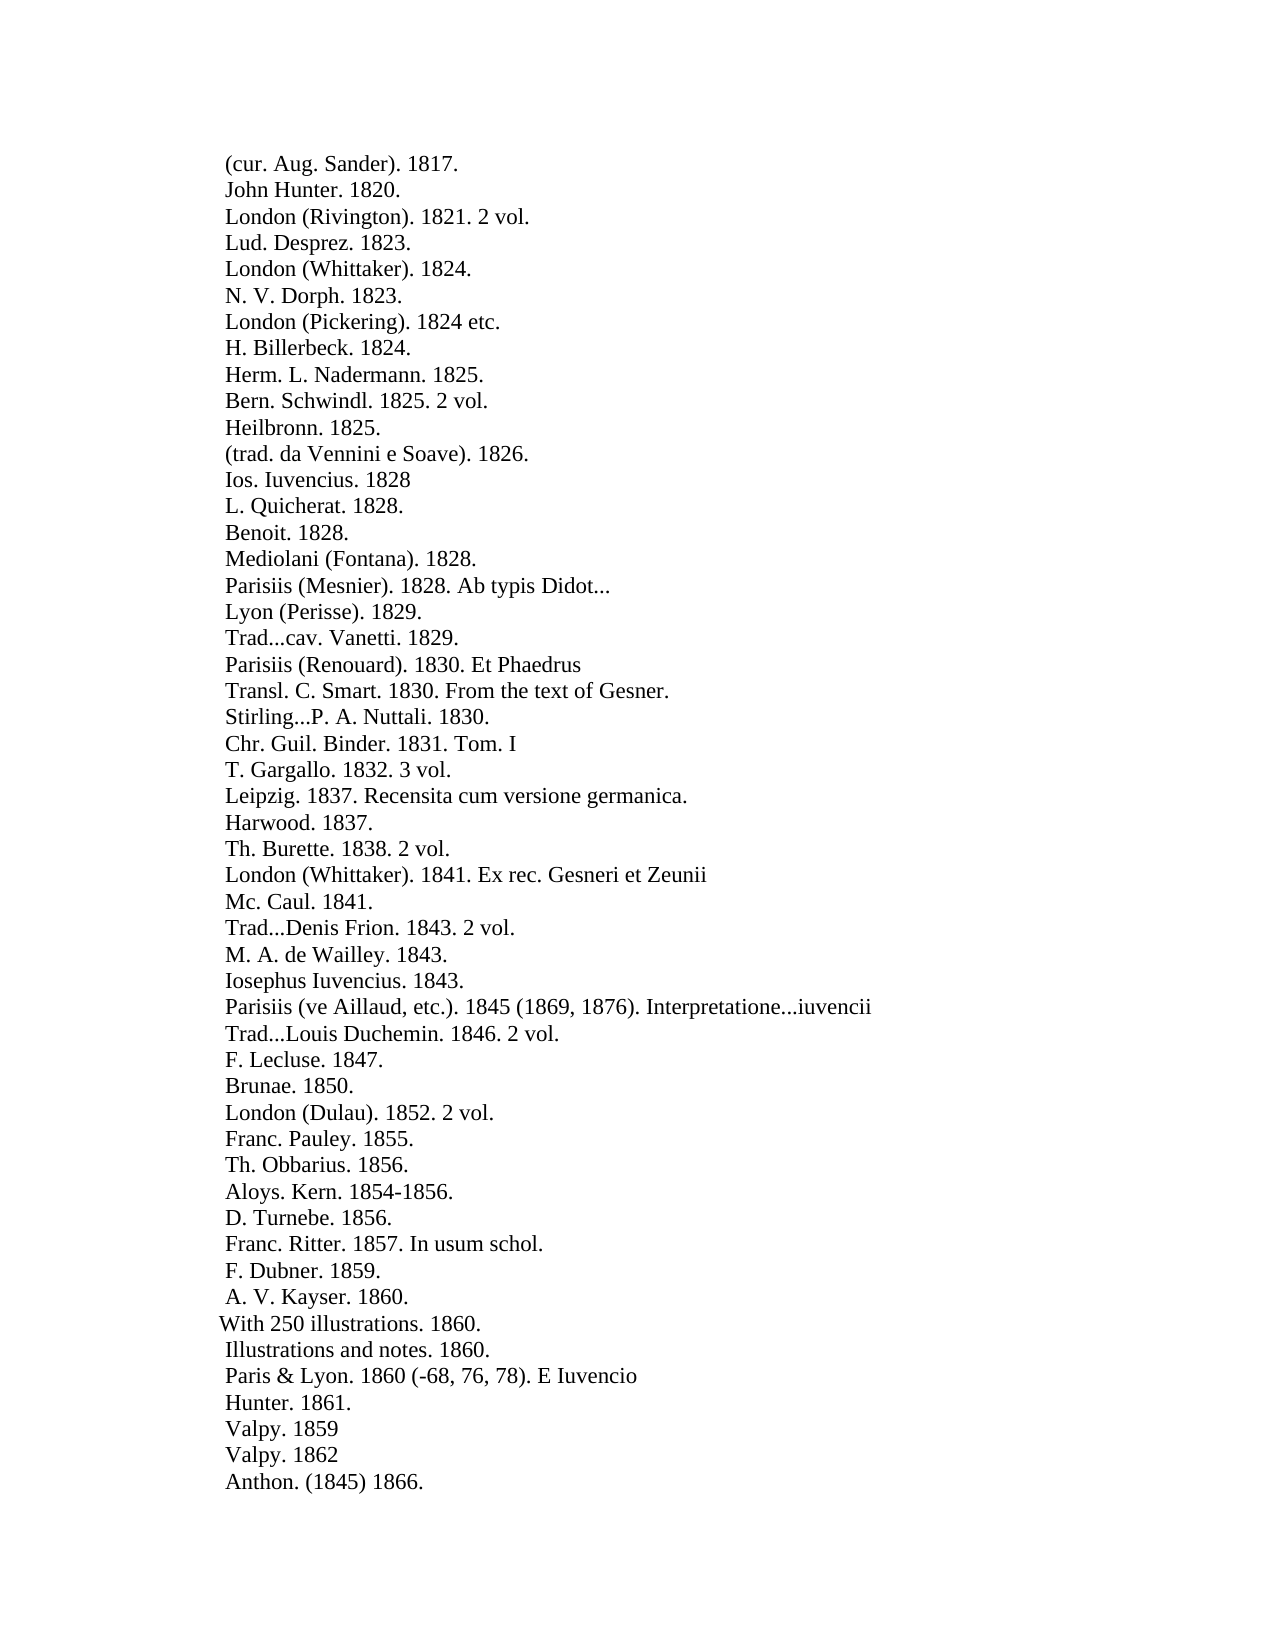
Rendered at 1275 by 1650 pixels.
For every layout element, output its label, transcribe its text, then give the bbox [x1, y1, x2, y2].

text Leipzig. 1837. Recensita cum versione germanica. [150, 782, 1125, 809]
text Aloys. Kern. 1854-1856. [150, 1178, 1125, 1204]
text A. V. Kayser. 1860. [150, 1283, 1125, 1309]
text (trad. da Vennini e Soave). 1826. [150, 440, 1125, 466]
text Heilbronn. 1825. [150, 413, 1125, 440]
text M. A. de Wailley. 1843. [150, 941, 1125, 967]
text T. Gargallo. 1832. 3 vol. [150, 756, 1125, 782]
text Herm. L. Nadermann. 1825. [150, 361, 1125, 387]
text Valpy. 1859 [150, 1415, 1125, 1441]
text Iosephus Iuvencius. 1843. [150, 967, 1125, 993]
text Harwood. 1837. [150, 809, 1125, 835]
text Parisiis (Renouard). 1830. Et Phaedrus [150, 651, 1125, 677]
text Brunae. 1850. [150, 1072, 1125, 1099]
text Parisiis (Mesnier). 1828. Ab typis Didot... [150, 572, 1125, 598]
text H. Billerbeck. 1824. [150, 334, 1125, 361]
text Valpy. 1862 [150, 1441, 1125, 1468]
text Benoit. 1828. [150, 519, 1125, 545]
text L. Quicherat. 1828. [150, 493, 1125, 519]
text With 250 illustrations. 1860. [150, 1309, 1125, 1336]
text London (Whittaker). 1841. Ex rec. Gesneri et Zeunii [150, 862, 1125, 888]
text (cur. Aug. Sander). 1817. [150, 150, 1125, 176]
text Stirling...P. A. Nuttali. 1830. [150, 703, 1125, 730]
text Mediolani (Fontana). 1828. [150, 545, 1125, 572]
text F. Lecluse. 1847. [150, 1046, 1125, 1072]
text Trad...Louis Duchemin. 1846. 2 vol. [150, 1020, 1125, 1046]
text Franc. Ritter. 1857. In usum schol. [150, 1231, 1125, 1257]
text Mc. Caul. 1841. [150, 888, 1125, 914]
text Franc. Pauley. 1855. [150, 1125, 1125, 1151]
text London (Whittaker). 1824. [150, 255, 1125, 282]
text London (Dulau). 1852. 2 vol. [150, 1099, 1125, 1125]
text Lyon (Perisse). 1829. [150, 598, 1125, 624]
text N. V. Dorph. 1823. [150, 282, 1125, 308]
text Ios. Iuvencius. 1828 [150, 466, 1125, 493]
text Trad...Denis Frion. 1843. 2 vol. [150, 914, 1125, 941]
text Lud. Desprez. 1823. [150, 229, 1125, 255]
text Anthon. (1845) 1866. [150, 1468, 1125, 1494]
text Th. Obbarius. 1856. [150, 1151, 1125, 1178]
text Hunter. 1861. [150, 1389, 1125, 1415]
text London (Pickering). 1824 etc. [150, 308, 1125, 334]
text D. Turnebe. 1856. [150, 1204, 1125, 1231]
text Chr. Guil. Binder. 1831. Tom. I [150, 730, 1125, 756]
text Th. Burette. 1838. 2 vol. [150, 835, 1125, 862]
text Bern. Schwindl. 1825. 2 vol. [150, 387, 1125, 413]
text London (Rivington). 1821. 2 vol. [150, 203, 1125, 229]
text John Hunter. 1820. [150, 176, 1125, 203]
text Trad...cav. Vanetti. 1829. [150, 624, 1125, 651]
text Transl. C. Smart. 1830. From the text of Gesner. [150, 677, 1125, 703]
text Illustrations and notes. 1860. [150, 1336, 1125, 1362]
text Paris & Lyon. 1860 (-68, 76, 78). E Iuvencio [150, 1362, 1125, 1389]
text F. Dubner. 1859. [150, 1257, 1125, 1283]
text Parisiis (ve Aillaud, etc.). 1845 (1869, 1876). Interpretatione...iuvencii [150, 993, 1125, 1020]
